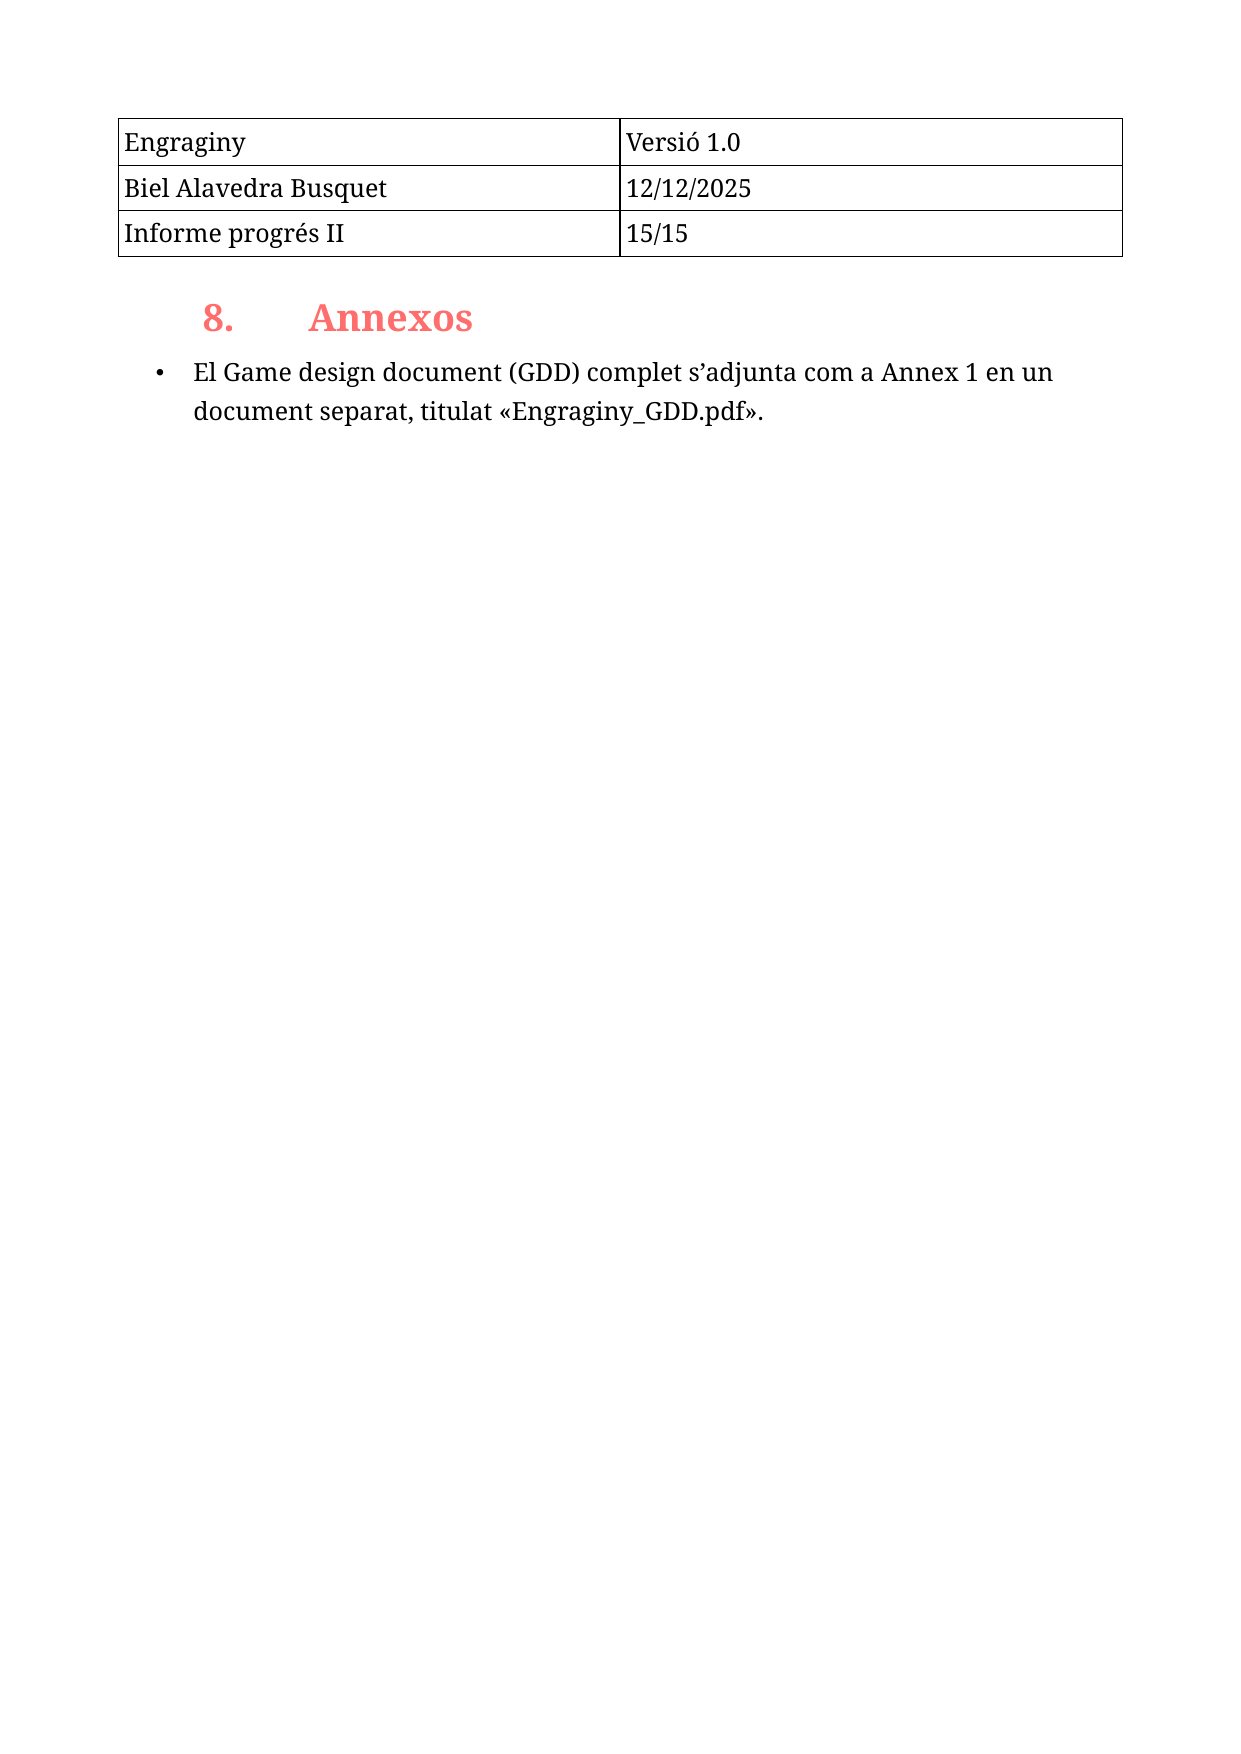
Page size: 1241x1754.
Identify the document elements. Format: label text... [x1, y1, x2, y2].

subtitle Annexos [193, 291, 1122, 342]
list El Game design document (GDD) complet s’adjunta com a Annex 1 en un document separat, titulat «Engraginy_GDD.pdf». [156, 354, 1122, 428]
